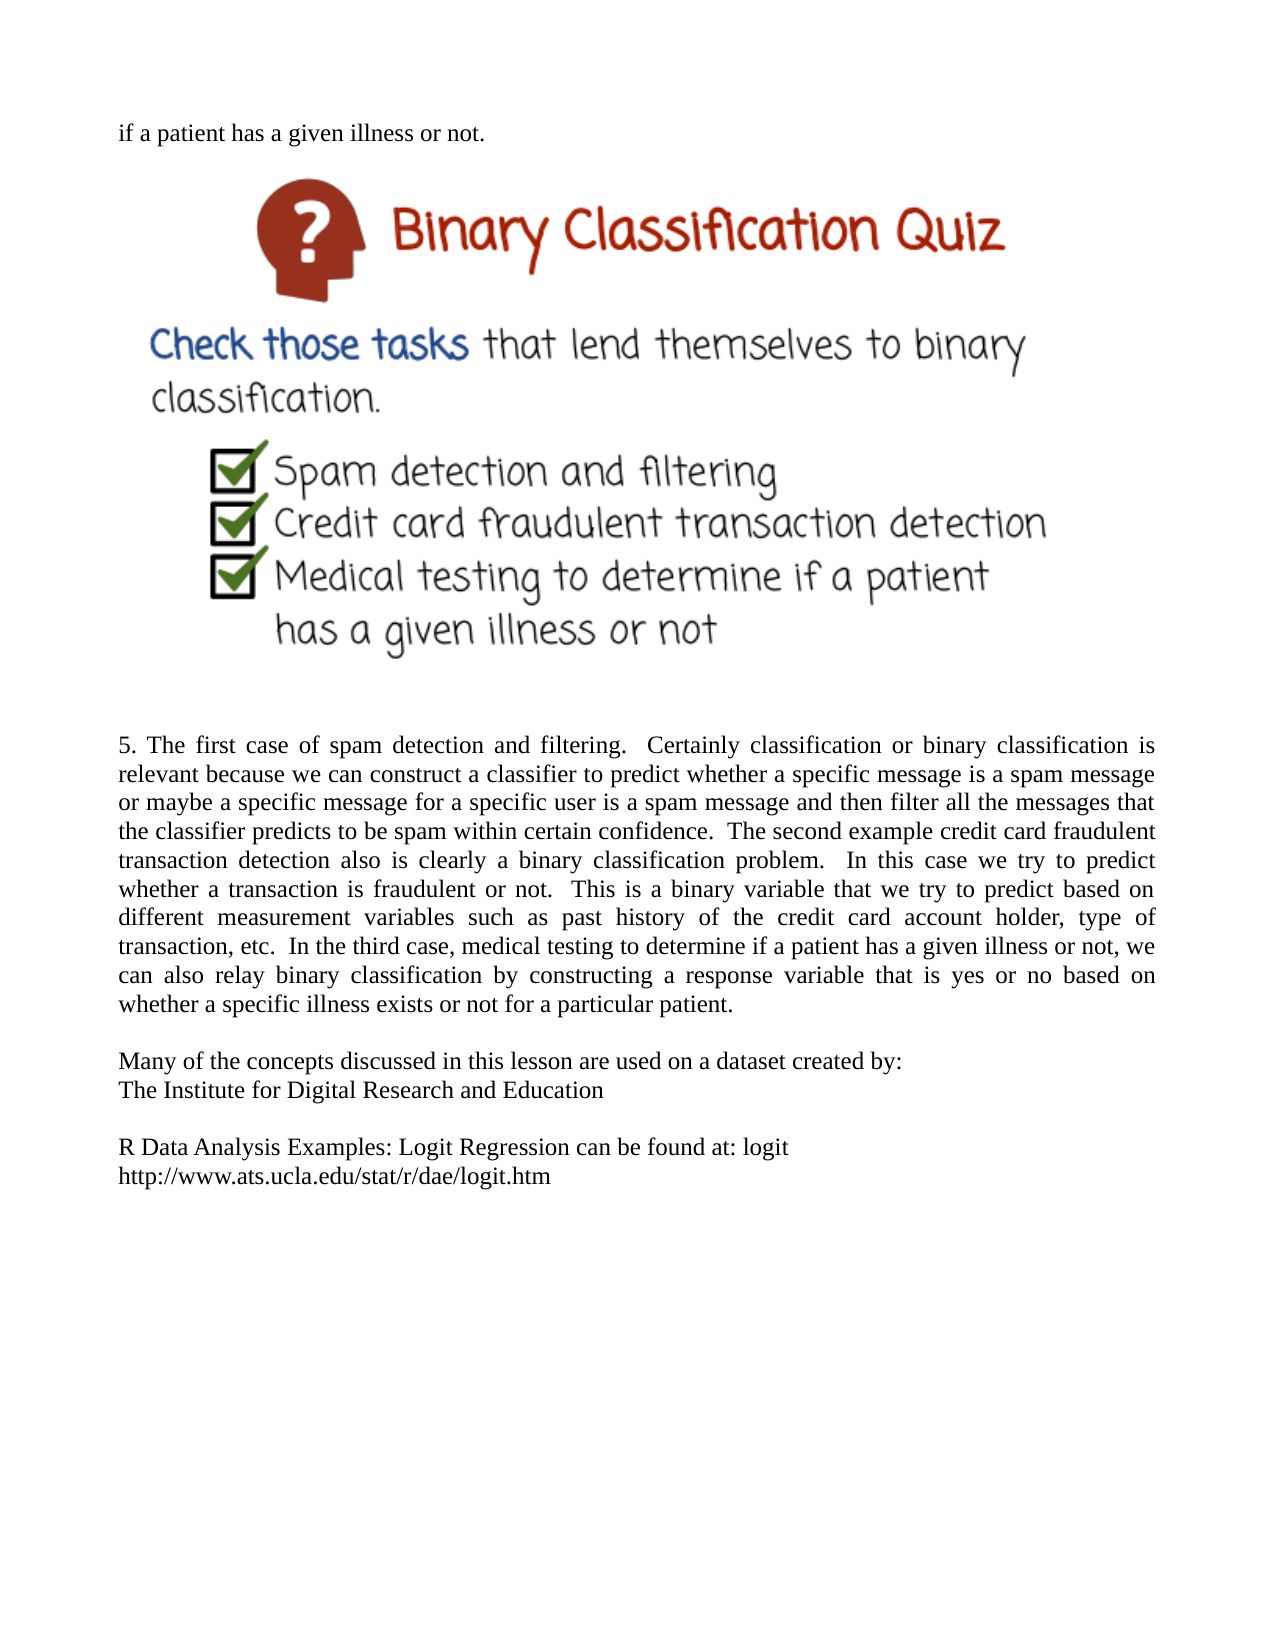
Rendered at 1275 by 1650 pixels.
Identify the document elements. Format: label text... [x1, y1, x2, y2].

text The Institute for Digital Research and Education [118, 1075, 1157, 1104]
text 5. The first case of spam detection and filtering. Certainly classification or binary classification is relevant because we can construct a classifier to predict whether a specific message is a spam message or maybe a specific message for a specific user is a spam message and then filter all the messages that the classifier predicts to be spam within certain confidence. The second example credit card fraudulent transaction detection also is clearly a binary classification problem. In this case we try to predict whether a transaction is fraudulent or not. This is a binary variable that we try to predict based on different measurement variables such as past history of the credit card account holder, type of transaction, etc. In the third case, medical testing to determine if a patient has a given illness or not, we can also relay binary classification by constructing a response variable that is yes or no based on whether a specific illness exists or not for a particular patient. [118, 730, 1157, 1017]
text Many of the concepts discussed in this lesson are used on a dataset created by: [118, 1046, 1157, 1075]
picture [134, 175, 1141, 673]
text R Data Analysis Examples: Logit Regression can be found at: logit [118, 1132, 1157, 1161]
text if a patient has a given illness or not. [118, 118, 1157, 147]
text http://www.ats.ucla.edu/stat/r/dae/logit.htm [118, 1161, 1157, 1190]
